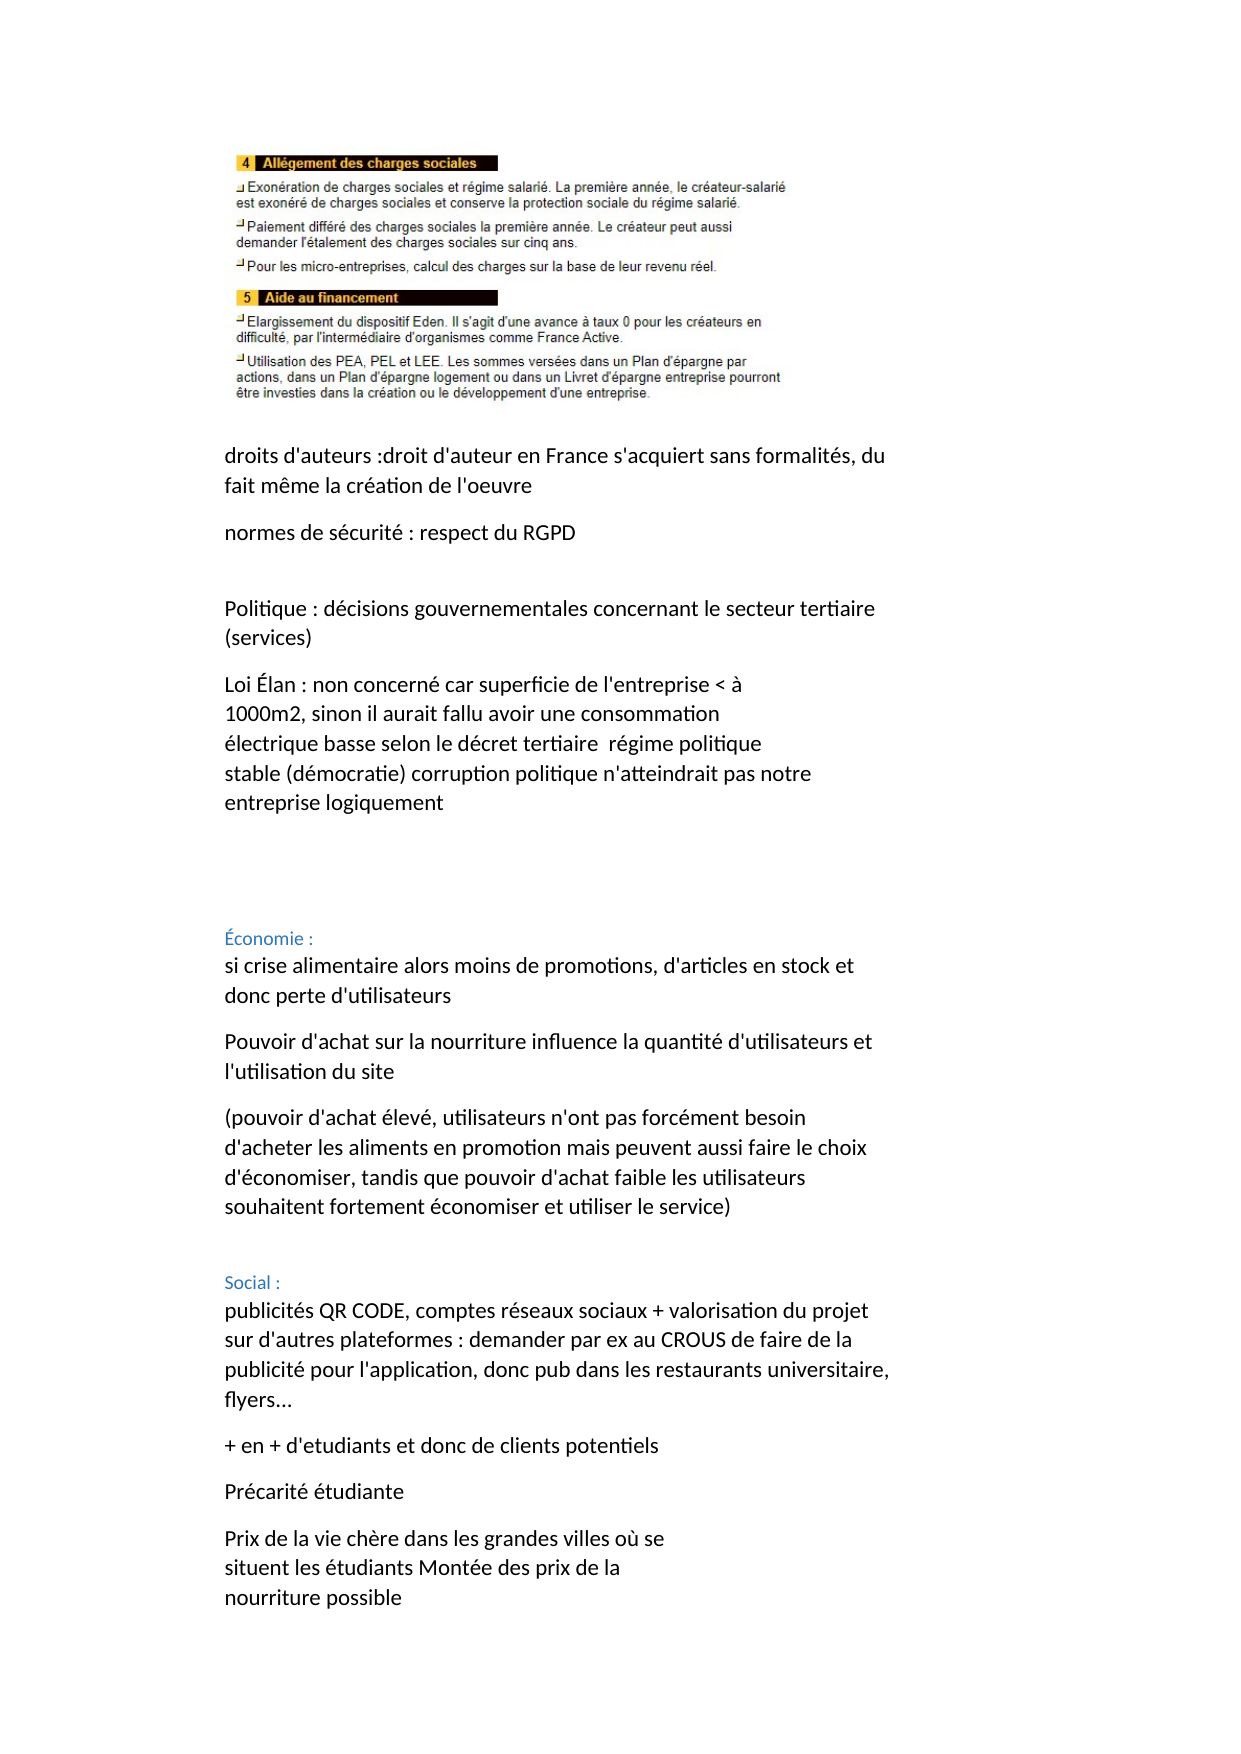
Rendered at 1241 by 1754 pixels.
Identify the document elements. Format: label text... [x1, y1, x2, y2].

text Politique : décisions gouvernementales concernant le secteur tertiaire (services) [224, 594, 894, 651]
text (pouvoir d'achat élevé, utilisateurs n'ont pas forcément besoin d'acheter les aliments en promotion mais peuvent aussi faire le choix d'économiser, tandis que pouvoir d'achat faible les utilisateurs souhaitent fortement économiser et utiliser le service) [224, 1103, 894, 1220]
text droits d'auteurs :droit d'auteur en France s'acquiert sans formalités, du fait même la création de l'oeuvre [224, 442, 894, 499]
text Pouvoir d'achat sur la nourriture influence la quantité d'utilisateurs et l'utilisation du site [224, 1027, 894, 1085]
text + en + d'etudiants et donc de clients potentiels [224, 1431, 894, 1459]
text publicités QR CODE, comptes réseaux sociaux + valorisation du projet sur d'autres plateformes : demander par ex au CROUS de faire de la publicité pour l'application, donc pub dans les restaurants universitaire, flyers... [224, 1296, 894, 1413]
text Économie : [224, 926, 845, 950]
text Précarité étudiante [224, 1477, 894, 1506]
text Prix de la vie chère dans les grandes villes où se situent les étudiants Montée des prix de la nourriture possible [224, 1524, 712, 1611]
text Loi Élan : non concerné car superficie de l'entreprise < à 1000m2, sinon il aurait fallu avoir une consommation électrique basse selon le décret tertiaire régime politique stable (démocratie) corruption politique n'atteindrait pas notre entreprise logiquement [224, 670, 820, 817]
text normes de sécurité : respect du RGPD [224, 518, 894, 546]
text Social : [224, 1270, 845, 1294]
text si crise alimentaire alors moins de promotions, d'articles en stock et donc perte d'utilisateurs [224, 951, 894, 1009]
